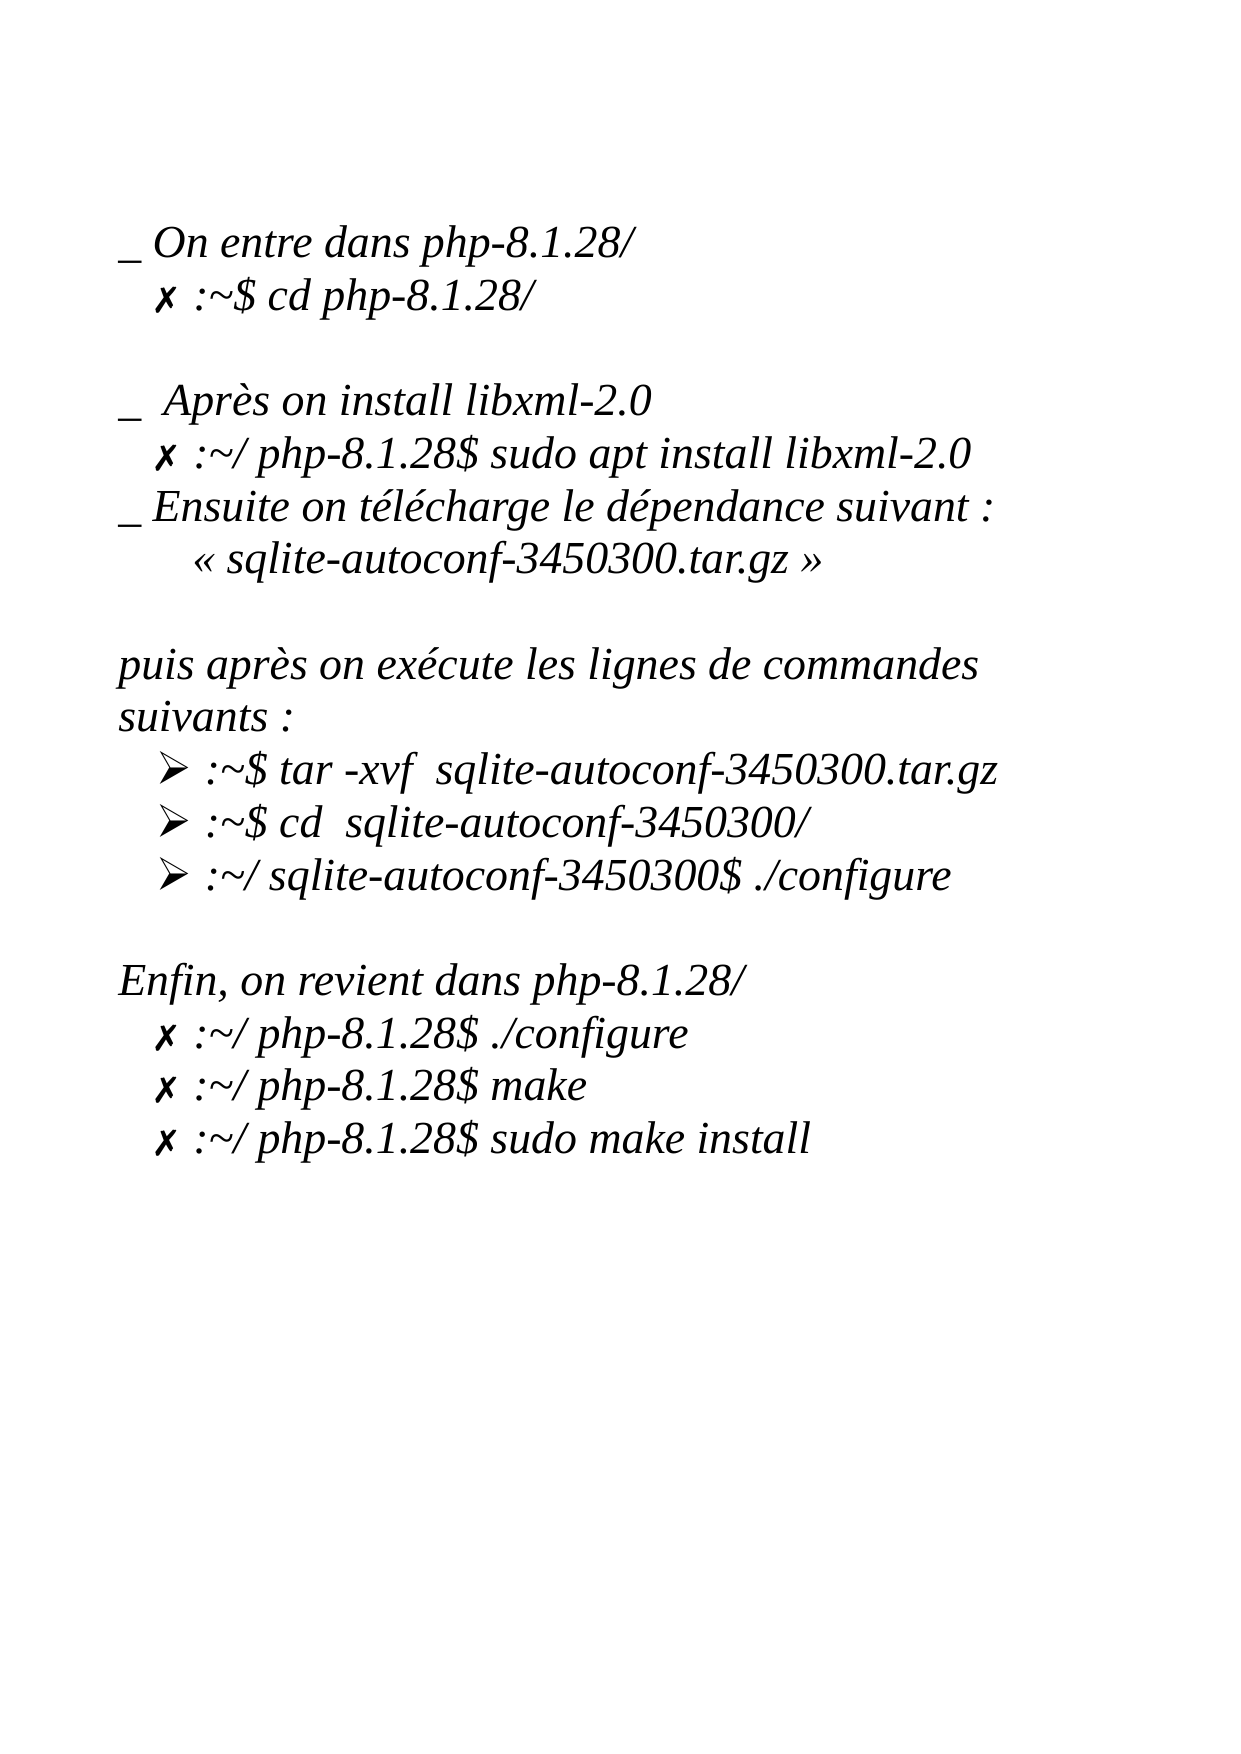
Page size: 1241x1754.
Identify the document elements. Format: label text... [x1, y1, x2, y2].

text _ Après on install libxml-2.0 [118, 373, 1122, 426]
list :~/ sqlite-autoconf-3450300$ ./configure [156, 847, 1122, 900]
list :~$ cd php-8.1.28/ [156, 267, 1122, 320]
text « sqlite-autoconf-3450300.tar.gz » [118, 531, 1122, 584]
text _ Ensuite on télécharge le dépendance suivant : [118, 478, 1122, 531]
text puis après on exécute les lignes de commandes suivants : [118, 636, 1122, 742]
list :~/ php-8.1.28$ sudo make install [156, 1111, 1122, 1163]
text _ On entre dans php-8.1.28/ [118, 215, 1122, 267]
list :~/ php-8.1.28$ ./configure [156, 1005, 1122, 1058]
list :~/ php-8.1.28$ make [156, 1058, 1122, 1111]
list :~$ tar -xvf sqlite-autoconf-3450300.tar.gz [156, 742, 1122, 794]
text Enfin, on revient dans php-8.1.28/ [118, 953, 1122, 1005]
list :~/ php-8.1.28$ sudo apt install libxml-2.0 [156, 426, 1122, 478]
list :~$ cd sqlite-autoconf-3450300/ [156, 794, 1122, 847]
